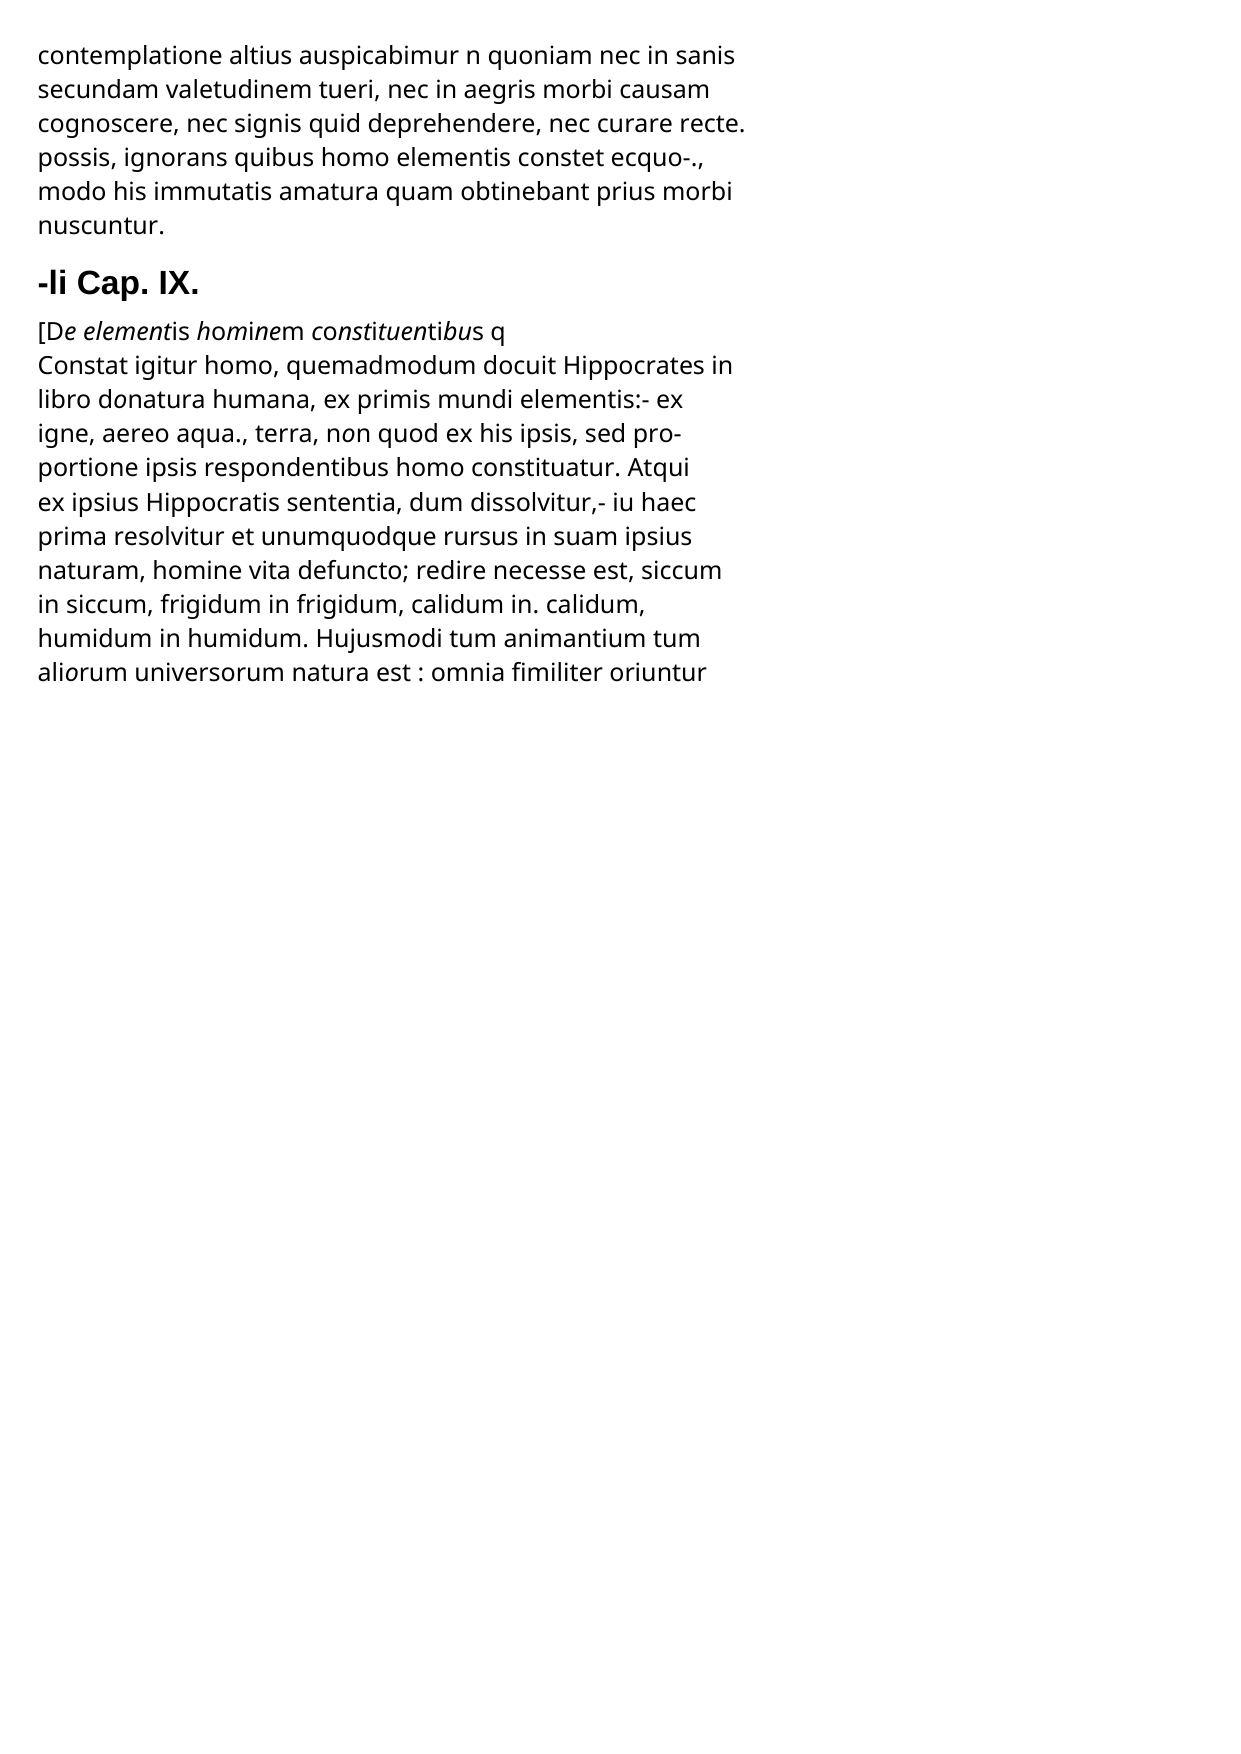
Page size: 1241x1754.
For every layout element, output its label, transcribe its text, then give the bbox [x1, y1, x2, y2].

subtitle -li Cap. IX. [37, 263, 1203, 301]
text contemplatione altius auspicabimur n quoniam nec in sanis secundam valetudinem tueri, nec in aegris morbi causam cognoscere, nec signis quid deprehendere, nec curare recte. possis, ignorans quibus homo elementis constet ecquo-., modo his immutatis amatura quam obtinebant prius morbi nuscuntur. [37, 37, 1203, 242]
text [De elementis hominem constituentibus q Constat igitur homo, quemadmodum docuit Hippocrates in libro donatura humana, ex primis mundi elementis:- ex igne, aereo aqua., terra, non quod ex his ipsis, sed pro- portione ipsis respondentibus homo constituatur. Atqui ex ipsius Hippocratis sententia, dum dissolvitur,- iu haec prima resolvitur et unumquodque rursus in suam ipsius naturam, homine vita defuncto; redire necesse est, siccum in siccum, frigidum in frigidum, calidum in. calidum, humidum in humidum. Hujusmodi tum animantium tum aliorum universorum natura est : omnia fimiliter oriuntur [37, 314, 1203, 688]
